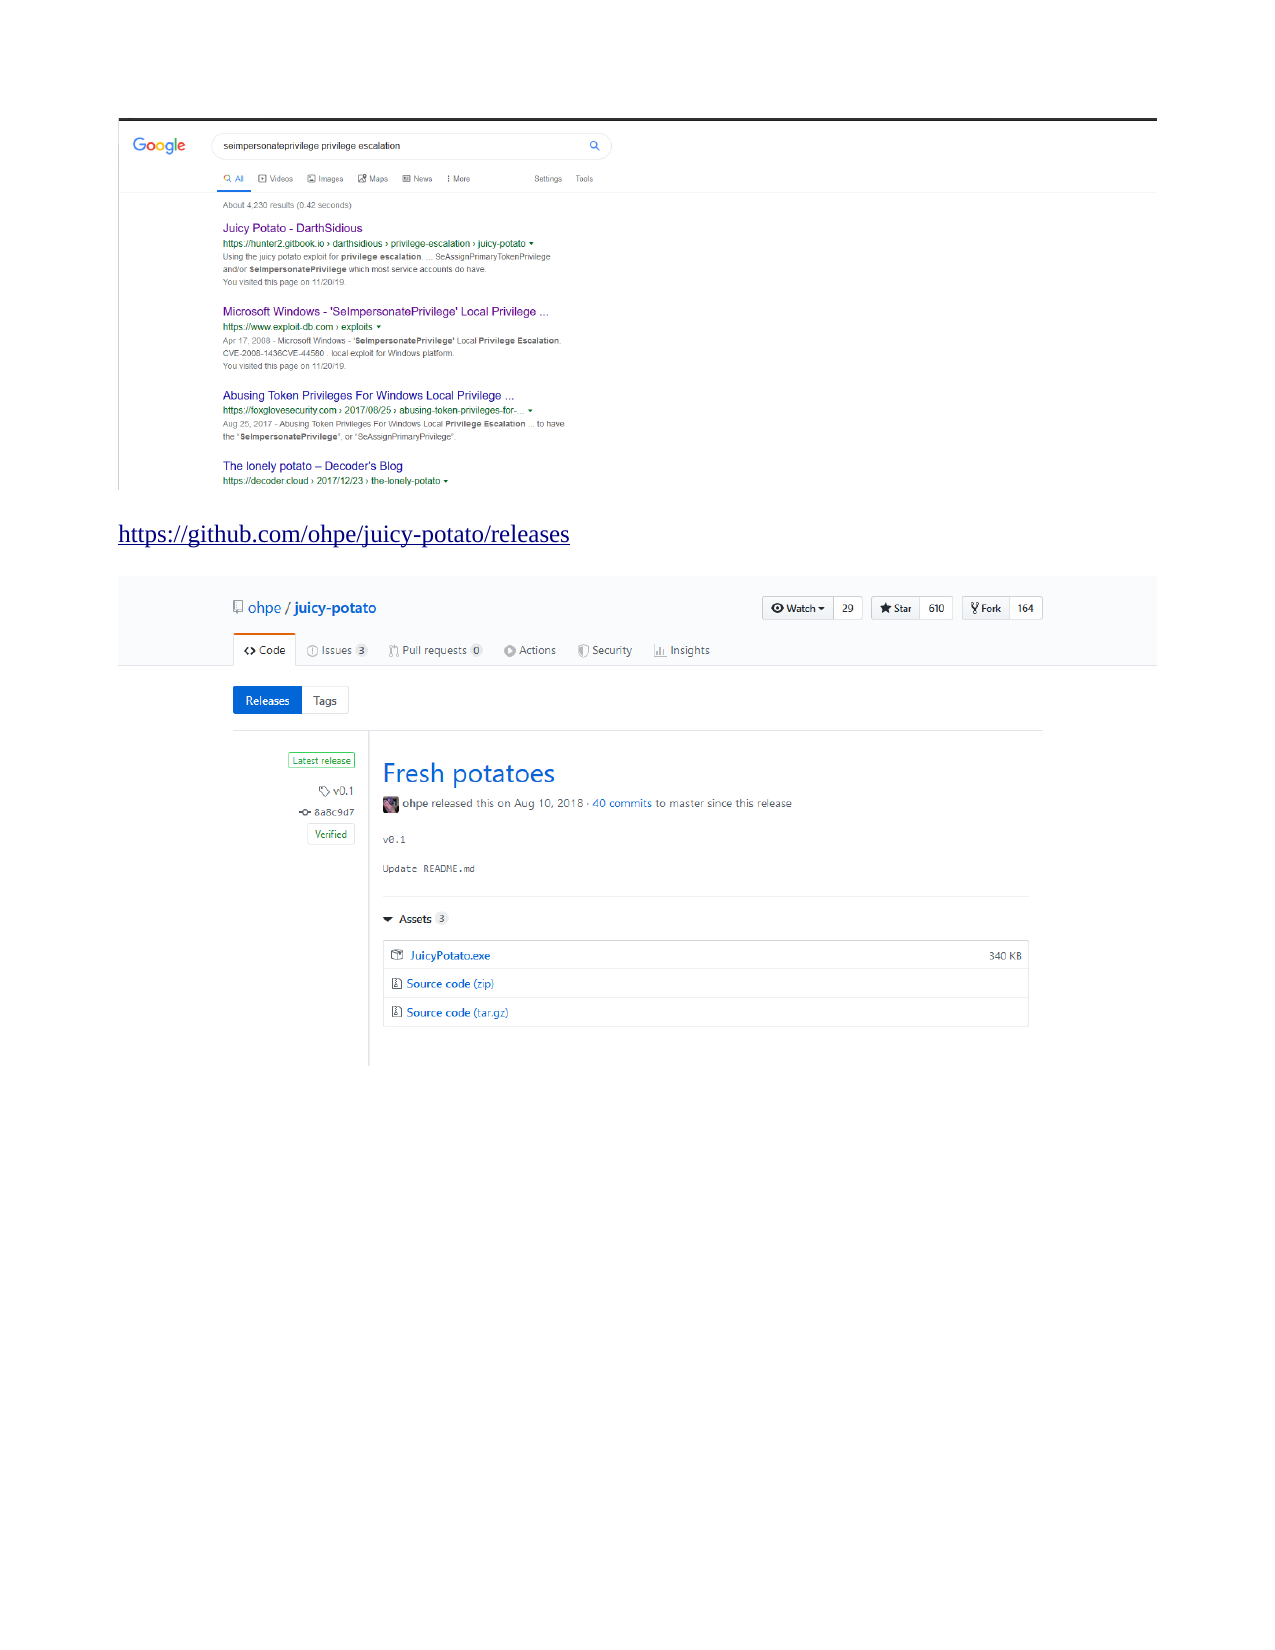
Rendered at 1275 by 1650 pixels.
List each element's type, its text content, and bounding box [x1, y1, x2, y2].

text https://github.com/ohpe/juicy-potato/releases [118, 519, 1157, 547]
picture [118, 576, 1157, 1074]
picture [118, 118, 1157, 490]
